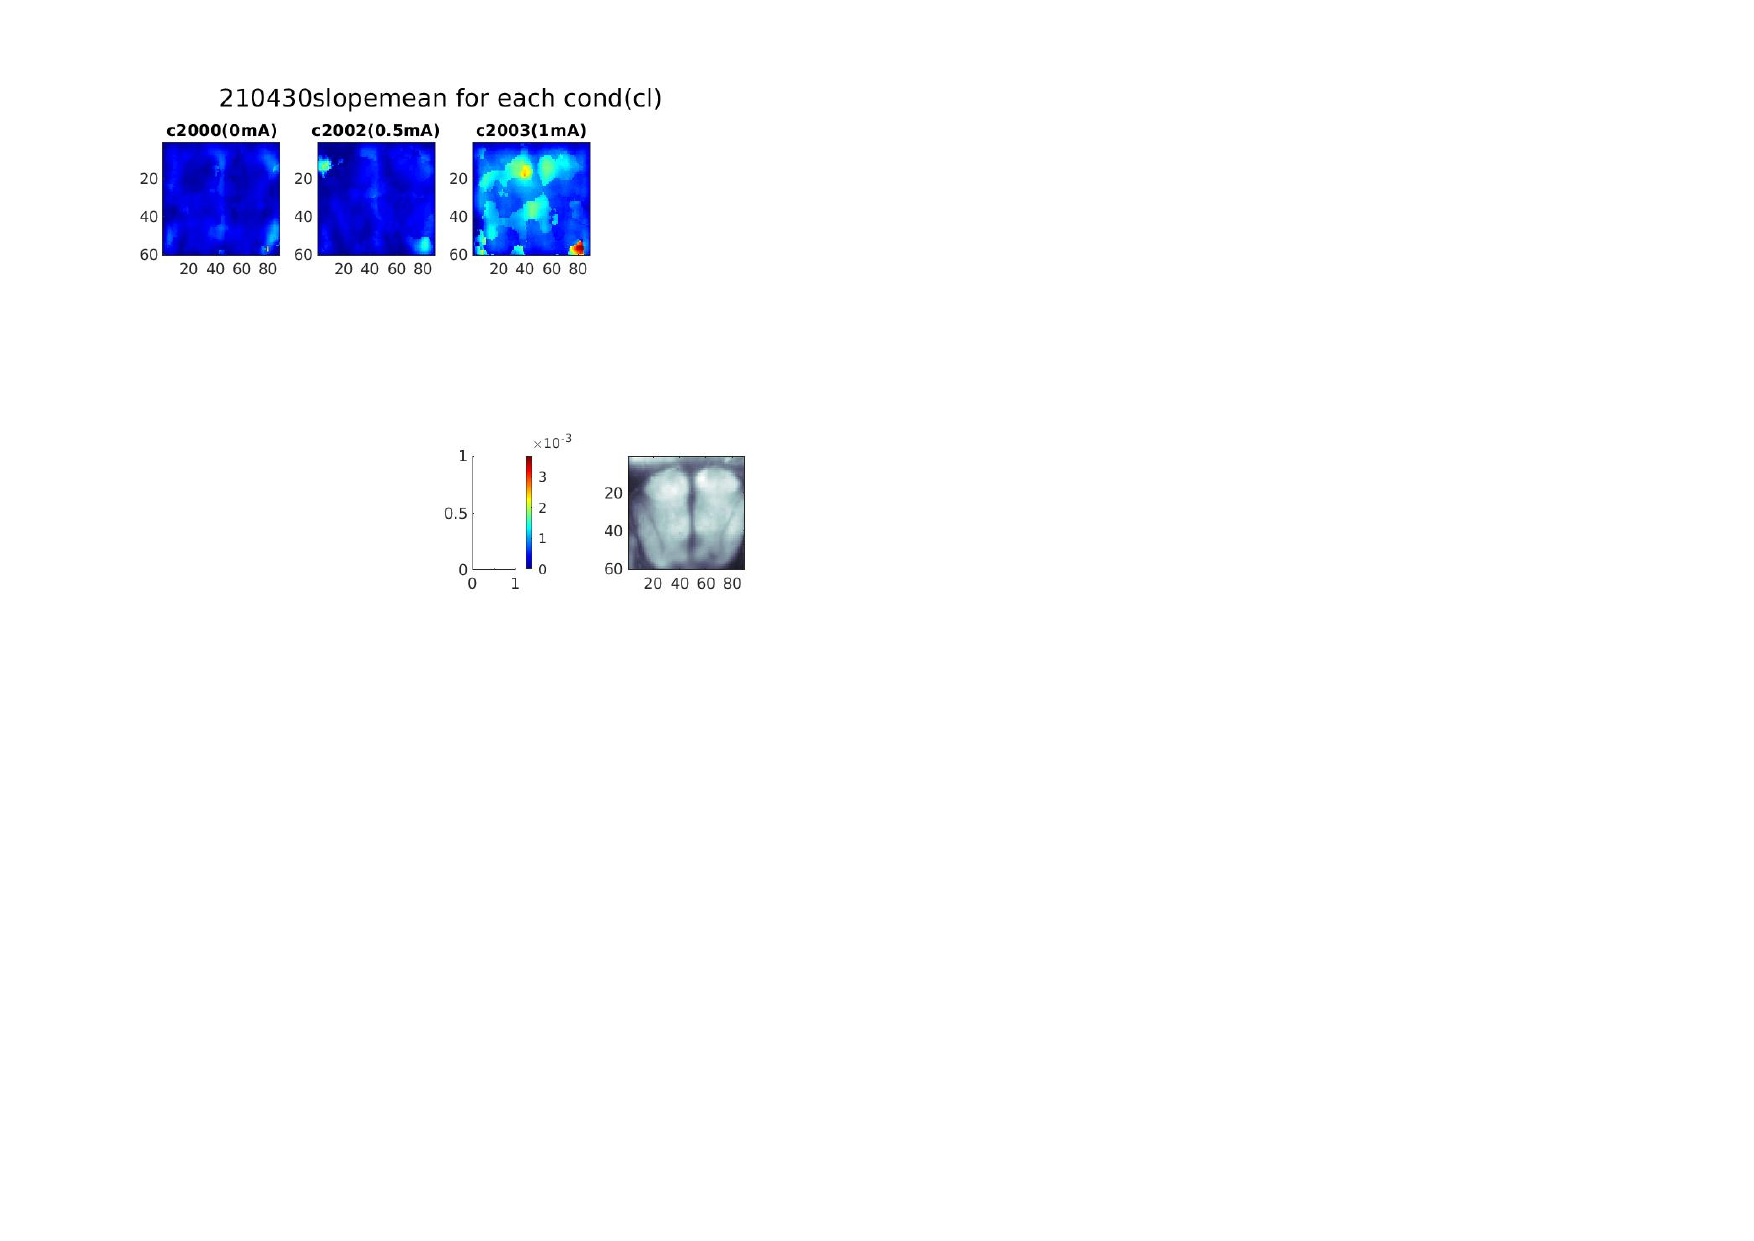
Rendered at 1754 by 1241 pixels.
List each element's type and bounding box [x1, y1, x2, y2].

picture [65, 75, 816, 627]
